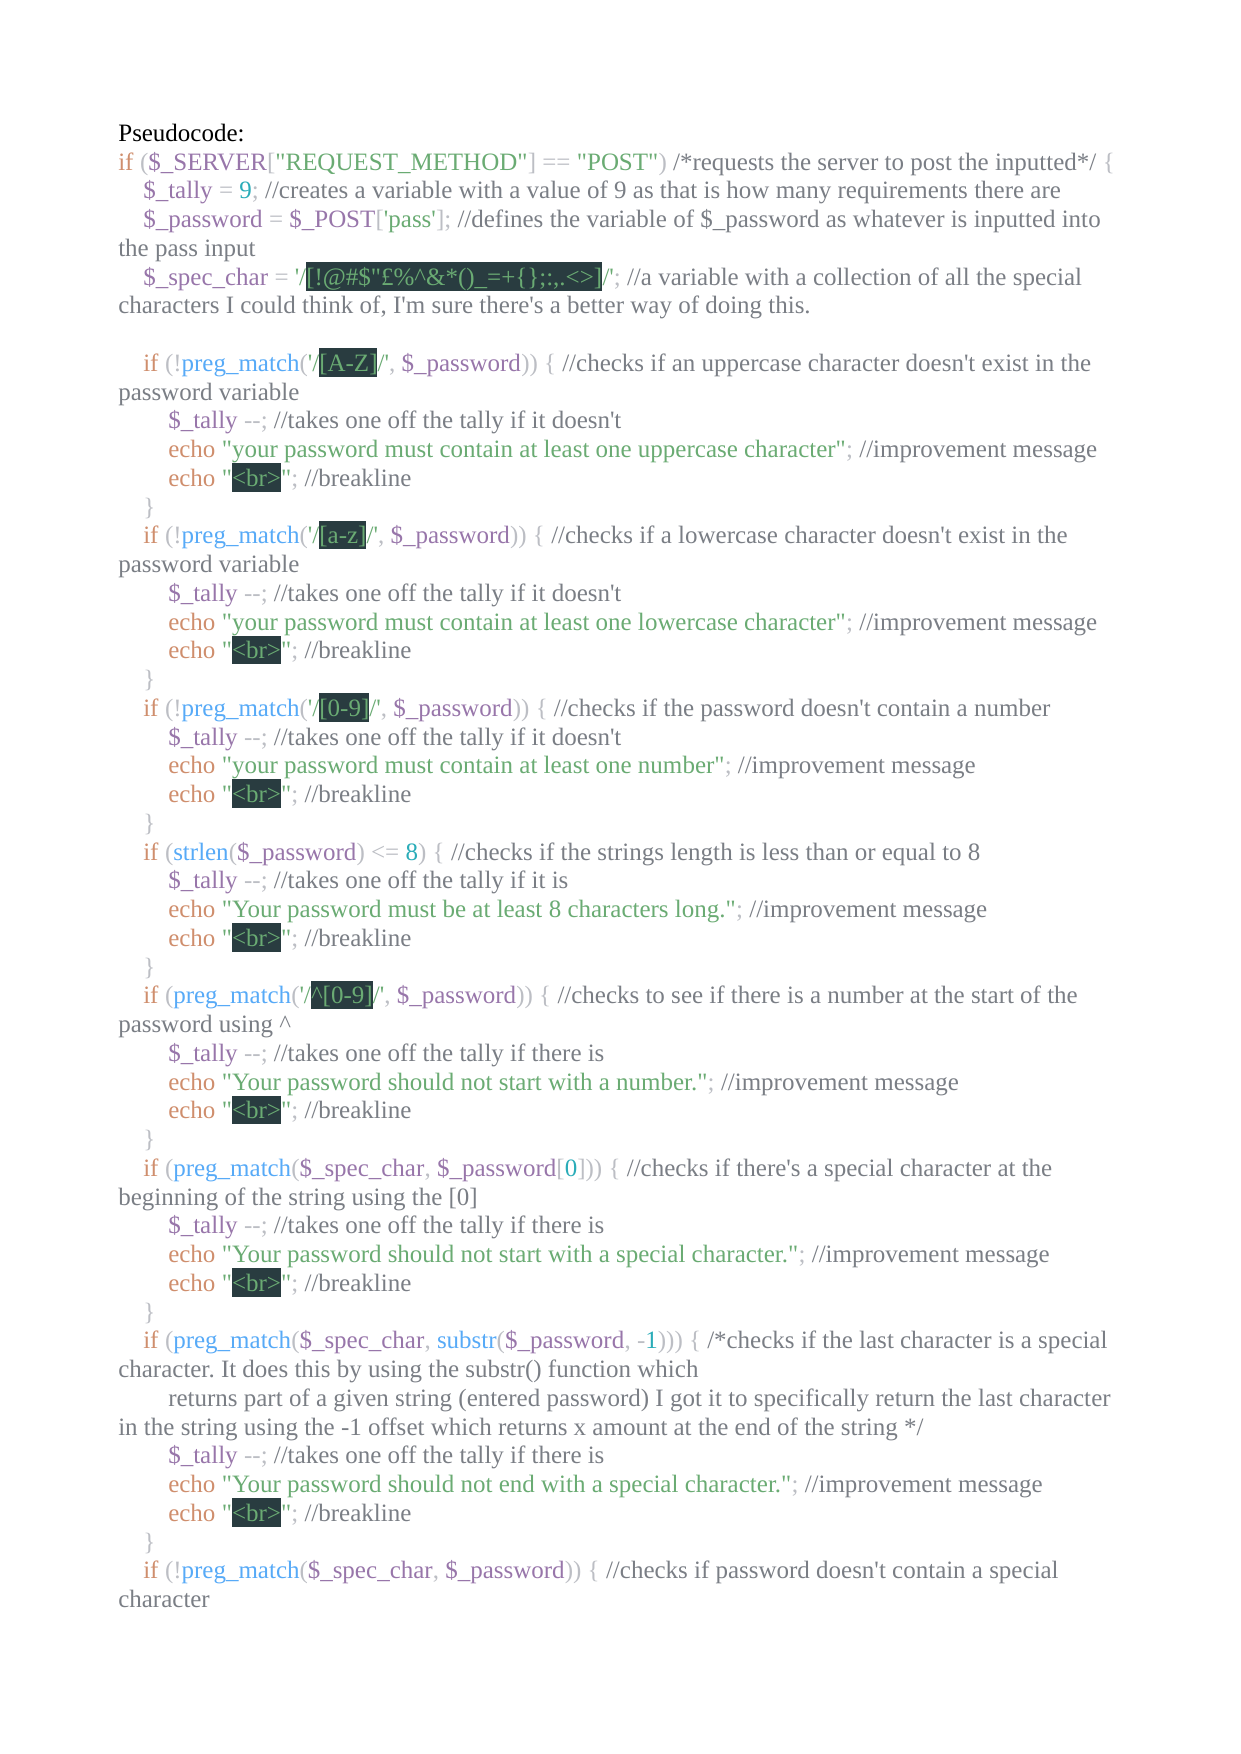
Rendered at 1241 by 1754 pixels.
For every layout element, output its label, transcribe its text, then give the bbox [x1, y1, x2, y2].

text Pseudocode: if ($_SERVER["REQUEST_METHOD"] == "POST") /*requests the server to post the inputted*/ { $_tally = 9; //creates a variable with a value of 9 as that is how many requirements there are $_password = $_POST['pass']; //defines the variable of $_password as whatever is inputted into the pass input $_spec_char = '/[!@#$"£%^&*()_=+{};:,.<>]/'; //a variable with a collection of all the special characters I could think of, I'm sure there's a better way of doing this. if (!preg_match('/[A-Z]/', $_password)) { //checks if an uppercase character doesn't exist in the password variable $_tally --; //takes one off the tally if it doesn't echo "your password must contain at least one uppercase character"; //improvement message echo "<br>"; //breakline } if (!preg_match('/[a-z]/', $_password)) { //checks if a lowercase character doesn't exist in the password variable $_tally --; //takes one off the tally if it doesn't echo "your password must contain at least one lowercase character"; //improvement message echo "<br>"; //breakline } if (!preg_match('/[0-9]/', $_password)) { //checks if the password doesn't contain a number $_tally --; //takes one off the tally if it doesn't echo "your password must contain at least one number"; //improvement message echo "<br>"; //breakline } if (strlen($_password) <= 8) { //checks if the strings length is less than or equal to 8 $_tally --; //takes one off the tally if it is echo "Your password must be at least 8 characters long."; //improvement message echo "<br>"; //breakline } if (preg_match('/^[0-9]/', $_password)) { //checks to see if there is a number at the start of the password using ^ $_tally --; //takes one off the tally if there is echo "Your password should not start with a number."; //improvement message echo "<br>"; //breakline } if (preg_match($_spec_char, $_password[0])) { //checks if there's a special character at the beginning of the string using the [0] $_tally --; //takes one off the tally if there is echo "Your password should not start with a special character."; //improvement message echo "<br>"; //breakline } if (preg_match($_spec_char, substr($_password, -1))) { /*checks if the last character is a special character. It does this by using the substr() function which returns part of a given string (entered password) I got it to specifically return the last character in the string using the -1 offset which returns x amount at the end of the string */ $_tally --; //takes one off the tally if there is echo "Your password should not end with a special character."; //improvement message echo "<br>"; //breakline } if (!preg_match($_spec_char, $_password)) { //checks if password doesn't contain a special character [118, 118, 1122, 1613]
